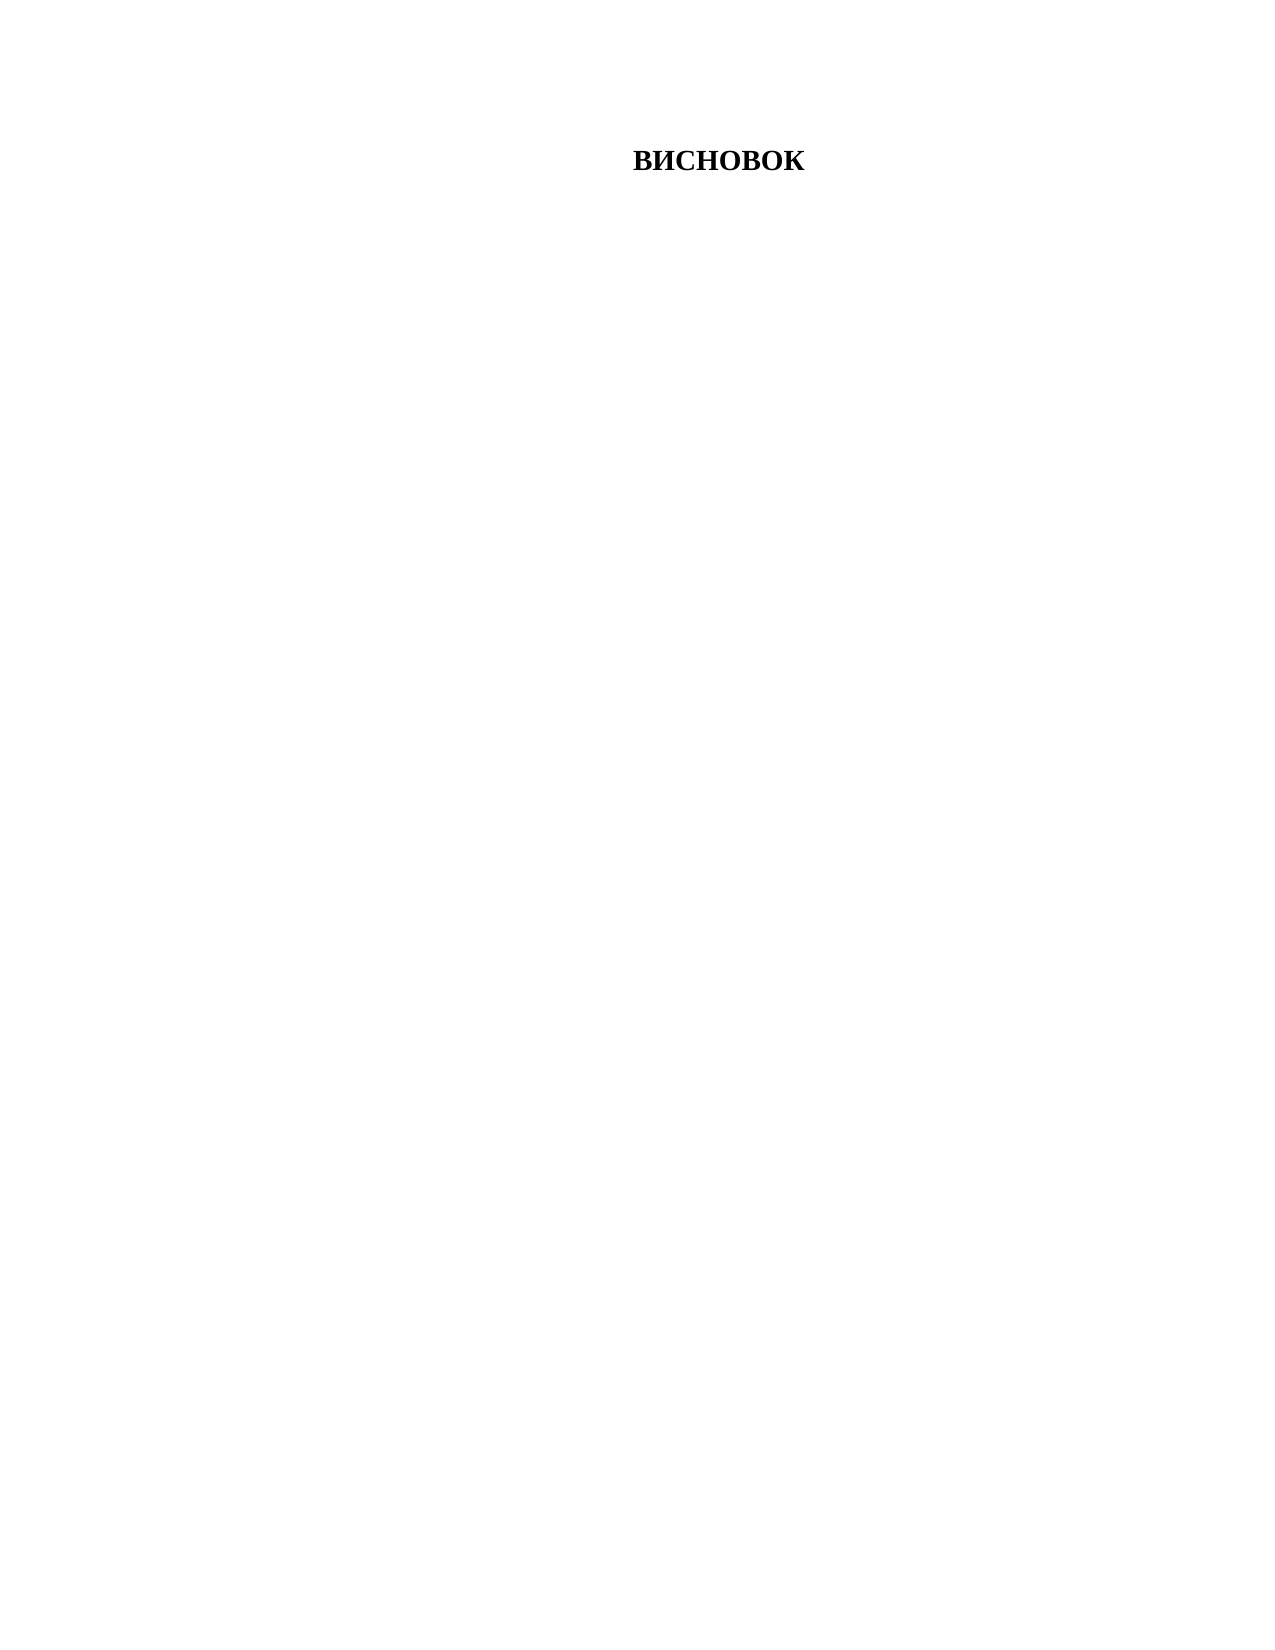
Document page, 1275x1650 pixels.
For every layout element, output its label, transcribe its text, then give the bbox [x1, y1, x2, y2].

subtitle Висновок [177, 143, 1186, 177]
